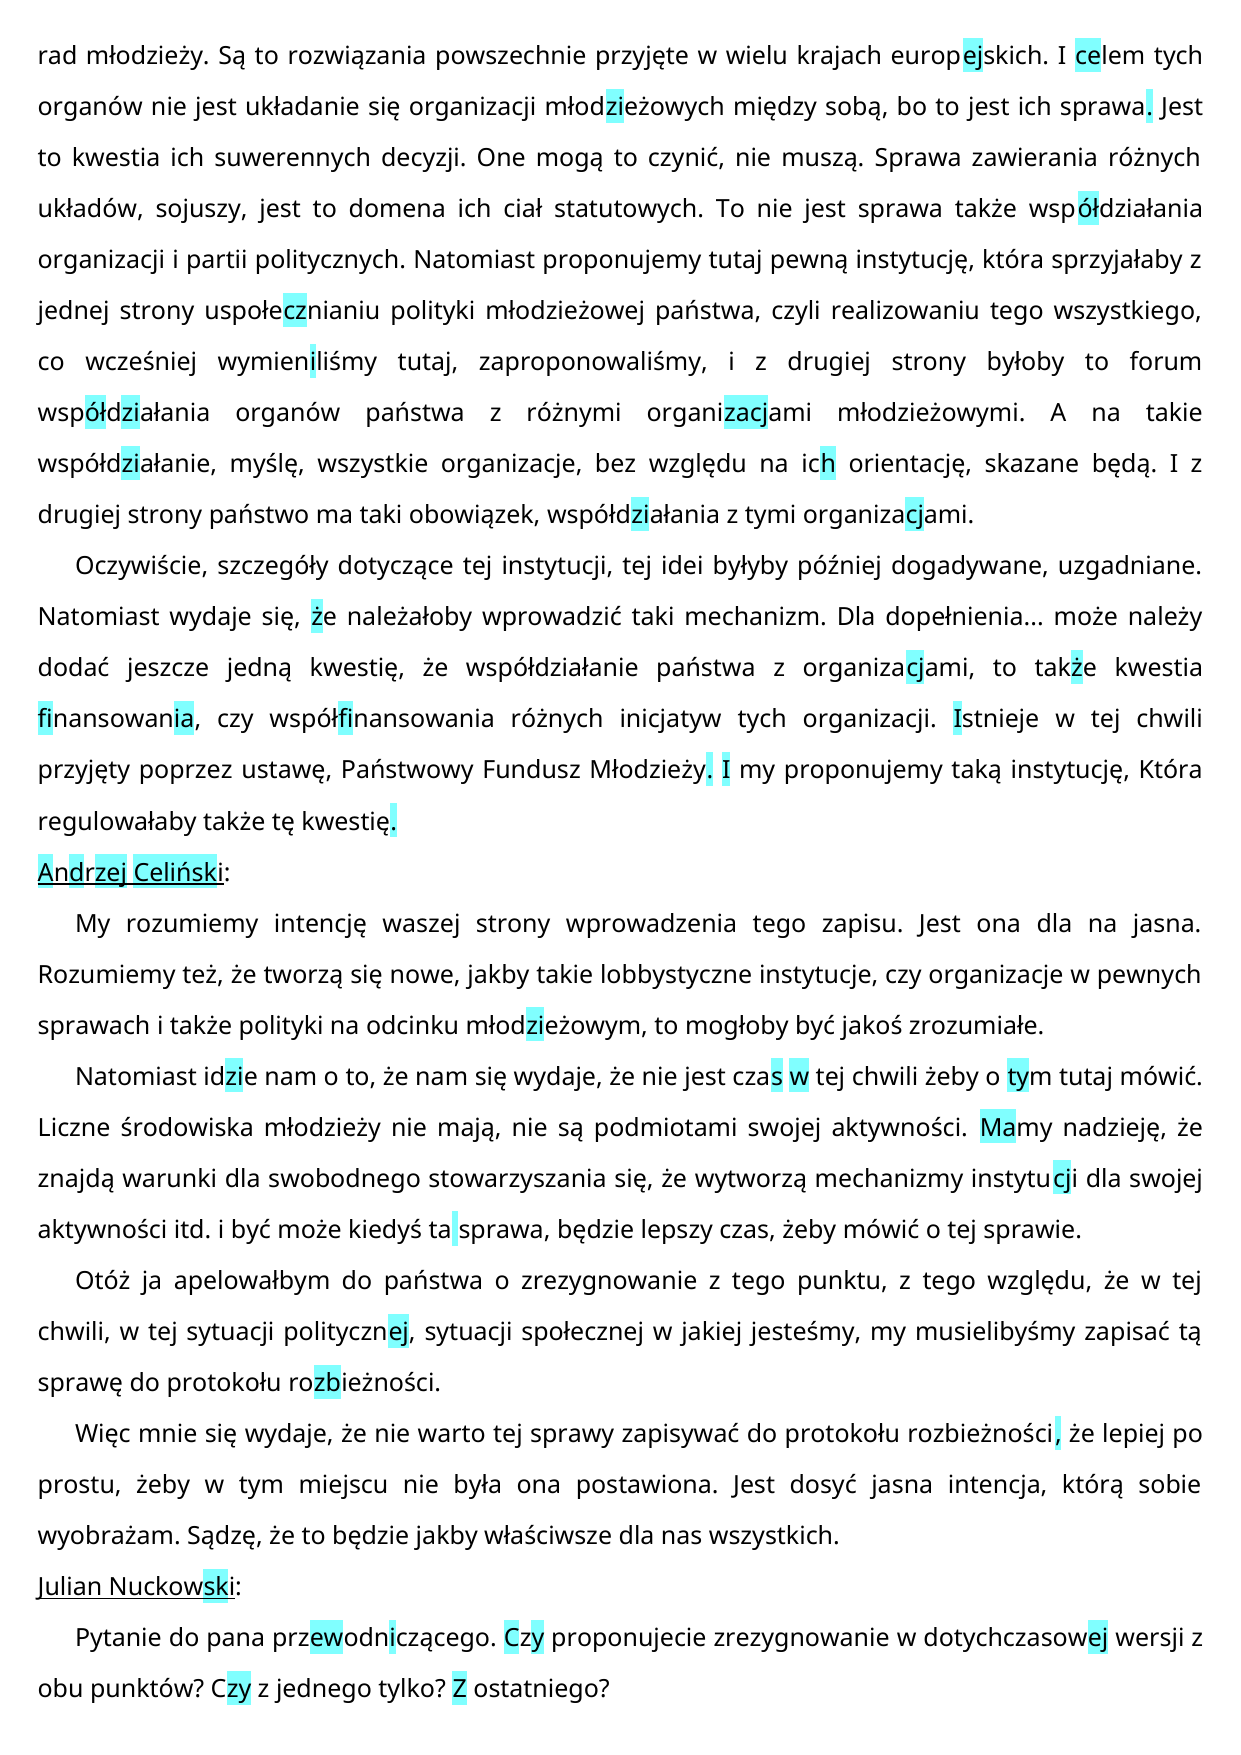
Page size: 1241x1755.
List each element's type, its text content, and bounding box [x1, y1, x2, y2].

text Oczywiście, szczegóły dotyczące tej instytucji, tej idei byłyby później dogadywane, uzgadniane. Natomiast wydaje się, że należałoby wprowadzić taki mechanizm. Dla dopełnienia... może należy dodać jeszcze jedną kwestię, że współdziałanie państwa z organizacjami, to także kwestia finansowania, czy współfinansowania różnych inicjatyw tych organizacji. Istnieje w tej chwili przyjęty poprzez ustawę, Państwowy Fundusz Młodzieży. I my proponujemy taką instytucję, Która regulowałaby także tę kwestię. [37, 548, 1203, 837]
text Więc mnie się wydaje, że nie warto tej sprawy zapisywać do protokołu rozbieżności, że lepiej po prostu, żeby w tym miejscu nie była ona postawiona. Jest dosyć jasna intencja, którą sobie wyobrażam. Sądzę, że to będzie jakby właściwsze dla nas wszystkich. [37, 1416, 1203, 1552]
text rad młodzieży. Są to rozwiązania powszechnie przyjęte w wielu krajach europejskich. I celem tych organów nie jest układanie się organizacji młodzieżowych między sobą, bo to jest ich sprawa. Jest to kwestia ich suwerennych decyzji. One mogą to czynić, nie muszą. Sprawa zawierania różnych układów, sojuszy, jest to domena ich ciał statutowych. To nie jest sprawa także współdziałania organizacji i partii politycznych. Natomiast proponujemy tutaj pewną instytucję, która sprzyjałaby z jednej strony uspołecznianiu polityki młodzieżowej państwa, czyli realizowaniu tego wszystkiego, co wcześniej wymieniliśmy tutaj, zaproponowaliśmy, i z drugiej strony byłoby to forum współdziałania organów państwa z różnymi organizacjami młodzieżowymi. A na takie współdziałanie, myślę, wszystkie organizacje, bez względu na ich orientację, skazane będą. I z drugiej strony państwo ma taki obowiązek, współdziałania z tymi organizacjami. [37, 37, 1203, 531]
text Natomiast idzie nam o to, że nam się wydaje, że nie jest czas w tej chwili żeby o tym tutaj mówić. Liczne środowiska młodzieży nie mają, nie są podmiotami swojej aktywności. Mamy nadzieję, że znajdą warunki dla swobodnego stowarzyszania się, że wytworzą mechanizmy instytucji dla swojej aktywności itd. i być może kiedyś ta sprawa, będzie lepszy czas, żeby mówić o tej sprawie. [37, 1058, 1203, 1246]
text Pytanie do pana przewodniczącego. Czy proponujecie zrezygnowanie w dotychczasowej wersji z obu punktów? Czy z jednego tylko? Z ostatniego? [37, 1620, 1203, 1705]
text My rozumiemy intencję waszej strony wprowadzenia tego zapisu. Jest ona dla na jasna. Rozumiemy też, że tworzą się nowe, jakby takie lobbystyczne instytucje, czy organizacje w pewnych sprawach i także polityki na odcinku młodzieżowym, to mogłoby być jakoś zrozumiałe. [37, 905, 1203, 1041]
text Julian Nuckowski: [37, 1569, 1203, 1603]
text Andrzej Celiński: [37, 854, 1203, 888]
text Otóż ja apelowałbym do państwa o zrezygnowanie z tego punktu, z tego względu, że w tej chwili, w tej sytuacji politycznej, sytuacji społecznej w jakiej jesteśmy, my musielibyśmy zapisać tą sprawę do protokołu rozbieżności. [37, 1262, 1203, 1399]
